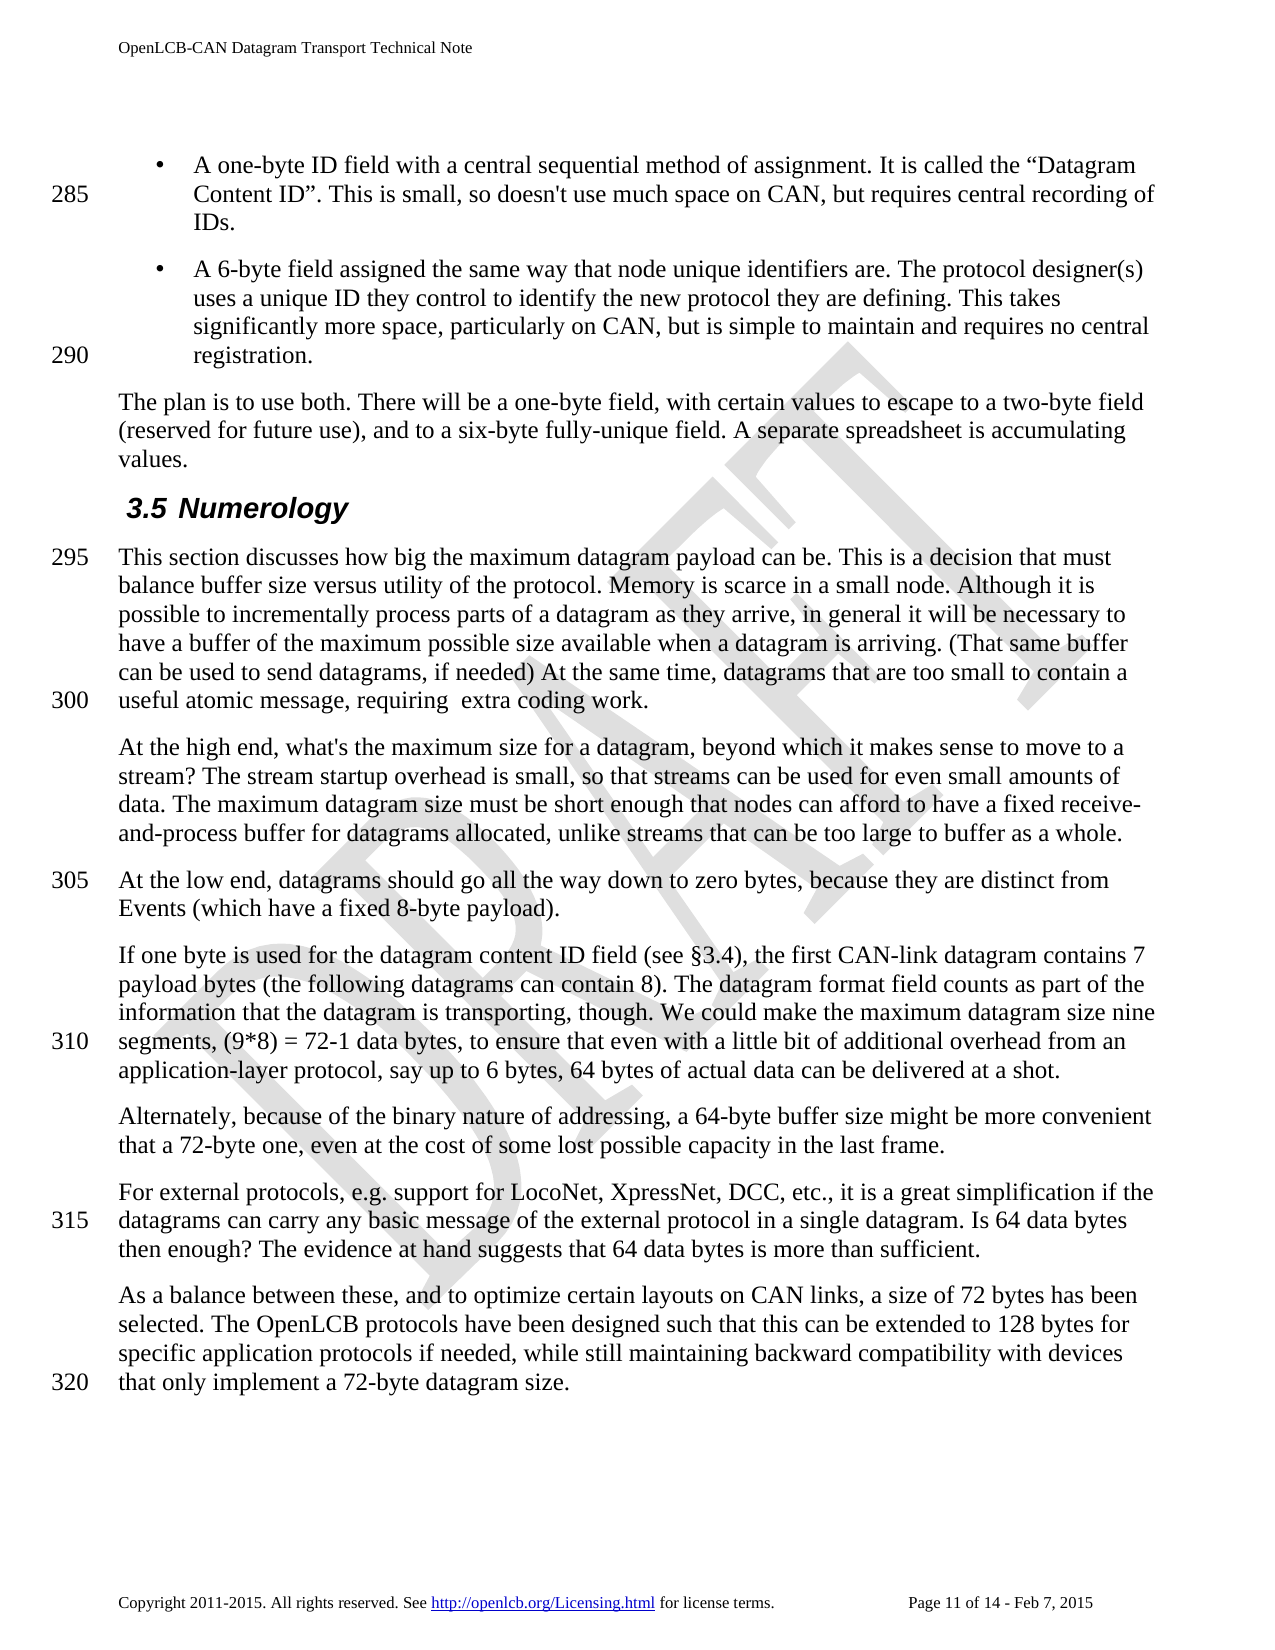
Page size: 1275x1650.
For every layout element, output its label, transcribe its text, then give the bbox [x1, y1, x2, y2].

text This section discusses how big the maximum datagram payload can be. This is a decision that must balance buffer size versus utility of the protocol. Memory is scarce in a small node. Although it is possible to incrementally process parts of a datagram as they arrive, in general it will be necessary to have a buffer of the maximum possible size available when a datagram is arriving. (That same buffer can be used to send datagrams, if needed) At the same time, datagrams that are too small to contain a useful atomic message, requiring extra coding work. [118, 542, 774, 714]
text Alternately, because of the binary nature of addressing, a 64-byte buffer size might be more convenient that a 72-byte one, even at the cost of some lost possible capacity in the last frame. [490, 1101, 1157, 1159]
text If one byte is used for the datagram content ID field (see §3.4), the first CAN-link datagram contains 7 payload bytes (the following datagrams can contain 8). The datagram format field counts as part of the information that the datagram is transporting, though. We could make the maximum datagram size nine segments, (9*8) = 72-1 data bytes, to ensure that even with a little bit of additional overhead from an application-layer protocol, say up to 6 bytes, 64 bytes of actual data can be delivered at a shot. [214, 977, 436, 1084]
text At the low end, datagrams should go all the way down to zero bytes, because they are distinct from Events (which have a fixed 8-byte payload). [673, 865, 816, 922]
subtitle Numerology [118, 491, 697, 524]
text As a balance between these, and to optimize certain layouts on CAN links, a size of 72 bytes has been selected. The OpenLCB protocols have been designed such that this can be extended to 128 bytes for specific application protocols if needed, while still maintaining backward compatibility with devices that only implement a 72-byte datagram size. [118, 1281, 1157, 1396]
subtitle [770, 491, 885, 524]
text At the low end, datagrams should go all the way down to zero bytes, because they are distinct from Events (which have a fixed 8-byte payload). [818, 865, 1157, 922]
list A one-byte ID field with a central sequential method of assignment. It is called the “Datagram Content ID”. This is small, so doesn't use much space on CAN, but requires central recording of IDs. [156, 150, 1157, 236]
subtitle [705, 509, 740, 524]
text If one byte is used for the datagram content ID field (see §3.4), the first CAN-link datagram contains 7 payload bytes (the following datagrams can contain 8). The datagram format field counts as part of the information that the datagram is transporting, though. We could make the maximum datagram size nine segments, (9*8) = 72-1 data bytes, to ensure that even with a little bit of additional overhead from an application-layer protocol, say up to 6 bytes, 64 bytes of actual data can be delivered at a shot. [541, 940, 720, 1014]
text At the high end, what's the maximum size for a datagram, beyond which it makes sense to move to a stream? The stream startup overhead is small, so that streams can be used for even small amounts of data. The maximum datagram size must be short enough that nodes can afford to have a fixed receive-and-process buffer for datagrams allocated, unlike streams that can be too large to buffer as a whole. [644, 732, 882, 847]
text For external protocols, e.g. support for LocoNet, XpressNet, DCC, etc., it is a great simplification if the datagrams can carry any basic message of the external protocol in a single datagram. Is 64 data bytes then enough? The evidence at hand suggests that 64 data bytes is more than sufficient. [373, 1177, 494, 1251]
text This section discusses how big the maximum datagram payload can be. This is a decision that must balance buffer size versus utility of the protocol. Memory is scarce in a small node. Although it is possible to incrementally process parts of a datagram as they arrive, in general it will be necessary to have a buffer of the maximum possible size available when a datagram is arriving. (That same buffer can be used to send datagrams, if needed) At the same time, datagrams that are too small to contain a useful atomic message, requiring extra coding work. [668, 542, 1157, 714]
text At the low end, datagrams should go all the way down to zero bytes, because they are distinct from Events (which have a fixed 8-byte payload). [118, 865, 385, 922]
text At the low end, datagrams should go all the way down to zero bytes, because they are distinct from Events (which have a fixed 8-byte payload). [371, 865, 514, 922]
text Alternately, because of the binary nature of addressing, a 64-byte buffer size might be more convenient that a 72-byte one, even at the cost of some lost possible capacity in the last frame. [118, 1101, 312, 1159]
text At the high end, what's the maximum size for a datagram, beyond which it makes sense to move to a stream? The stream startup overhead is small, so that streams can be used for even small amounts of data. The maximum datagram size must be short enough that nodes can afford to have a fixed receive-and-process buffer for datagrams allocated, unlike streams that can be too large to buffer as a whole. [118, 732, 627, 847]
text For external protocols, e.g. support for LocoNet, XpressNet, DCC, etc., it is a great simplification if the datagrams can carry any basic message of the external protocol in a single datagram. Is 64 data bytes then enough? The evidence at hand suggests that 64 data bytes is more than sufficient. [118, 1177, 416, 1263]
subtitle [895, 491, 1157, 524]
text At the low end, datagrams should go all the way down to zero bytes, because they are distinct from Events (which have a fixed 8-byte payload). [516, 865, 678, 922]
text At the high end, what's the maximum size for a datagram, beyond which it makes sense to move to a stream? The stream startup overhead is small, so that streams can be used for even small amounts of data. The maximum datagram size must be short enough that nodes can afford to have a fixed receive-and-process buffer for datagrams allocated, unlike streams that can be too large to buffer as a whole. [567, 732, 697, 847]
text Alternately, because of the binary nature of addressing, a 64-byte buffer size might be more convenient that a 72-byte one, even at the cost of some lost possible capacity in the last frame. [297, 1101, 487, 1159]
text If one byte is used for the datagram content ID field (see §3.4), the first CAN-link datagram contains 7 payload bytes (the following datagrams can contain 8). The datagram format field counts as part of the information that the datagram is transporting, though. We could make the maximum datagram size nine segments, (9*8) = 72-1 data bytes, to ensure that even with a little bit of additional overhead from an application-layer protocol, say up to 6 bytes, 64 bytes of actual data can be delivered at a shot. [502, 940, 1157, 1084]
subtitle [729, 491, 782, 524]
text The plan is to use both. There will be a one-byte field, with certain values to escape to a two-byte field (reserved for future use), and to a six-byte fully-unique field. A separate spreadsheet is accumulating values. [815, 387, 1157, 473]
list A 6-byte field assigned the same way that node unique identifiers are. The protocol designer(s) uses a unique ID they control to identify the new protocol they are defining. This takes significantly more space, particularly on CAN, but is simple to maintain and requires no central registration. [156, 254, 1157, 369]
text If one byte is used for the datagram content ID field (see §3.4), the first CAN-link datagram contains 7 payload bytes (the following datagrams can contain 8). The datagram format field counts as part of the information that the datagram is transporting, though. We could make the maximum datagram size nine segments, (9*8) = 72-1 data bytes, to ensure that even with a little bit of additional overhead from an application-layer protocol, say up to 6 bytes, 64 bytes of actual data can be delivered at a shot. [118, 940, 547, 1084]
text At the high end, what's the maximum size for a datagram, beyond which it makes sense to move to a stream? The stream startup overhead is small, so that streams can be used for even small amounts of data. The maximum datagram size must be short enough that nodes can afford to have a fixed receive-and-process buffer for datagrams allocated, unlike streams that can be too large to buffer as a whole. [835, 732, 1157, 847]
text For external protocols, e.g. support for LocoNet, XpressNet, DCC, etc., it is a great simplification if the datagrams can carry any basic message of the external protocol in a single datagram. Is 64 data bytes then enough? The evidence at hand suggests that 64 data bytes is more than sufficient. [478, 1177, 1157, 1263]
text The plan is to use both. There will be a one-byte field, with certain values to escape to a two-byte field (reserved for future use), and to a six-byte fully-unique field. A separate spreadsheet is accumulating values. [118, 387, 801, 473]
